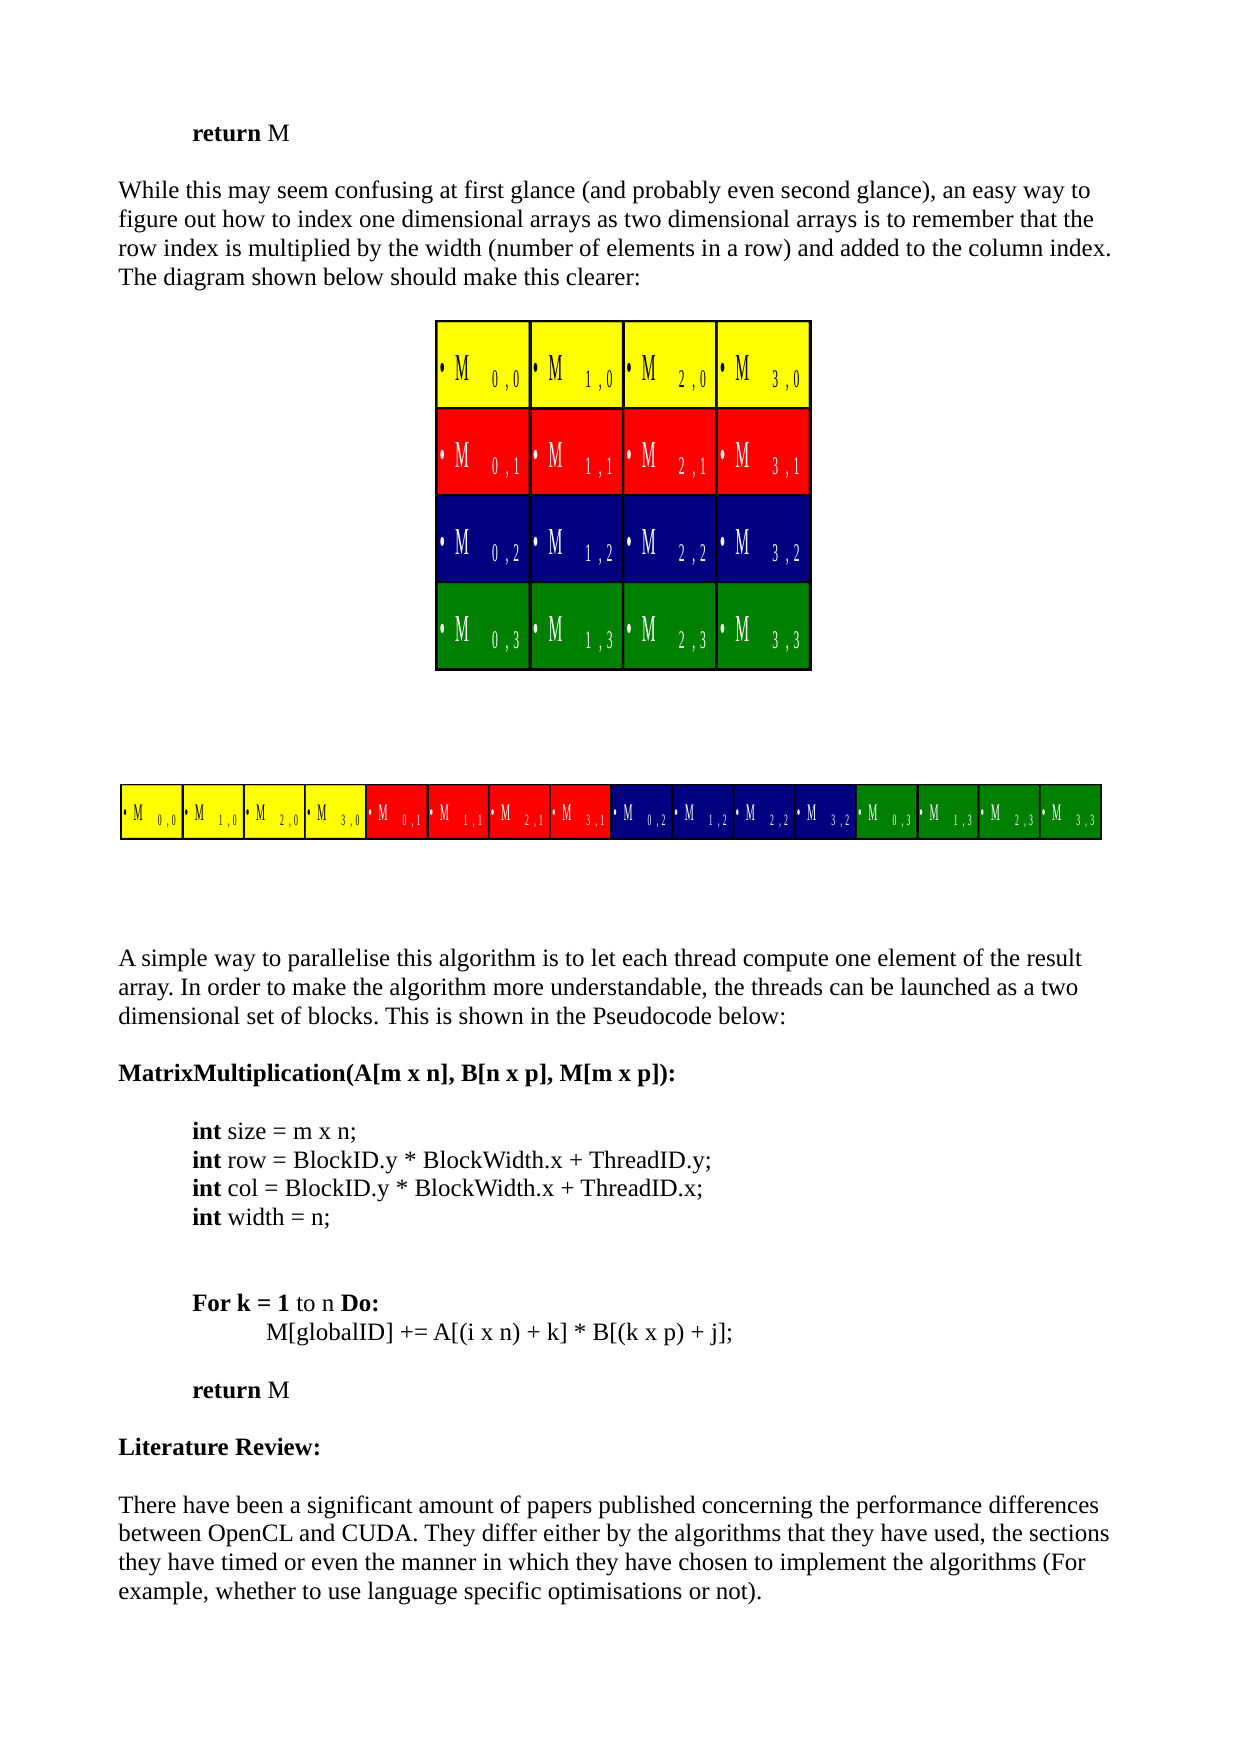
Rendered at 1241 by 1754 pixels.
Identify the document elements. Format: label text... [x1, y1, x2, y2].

text return M [118, 118, 1122, 147]
text M[globalID] += A[(i x n) + k] * B[(k x p) + j]; [118, 1317, 1122, 1346]
text int col = BlockID.y * BlockWidth.x + ThreadID.x; [118, 1173, 1122, 1202]
text A simple way to parallelise this algorithm is to let each thread compute one element of the result array. In order to make the algorithm more understandable, the threads can be launched as a two dimensional set of blocks. This is shown in the Pseudocode below: [118, 943, 1122, 1030]
text int row = BlockID.y * BlockWidth.x + ThreadID.y; [118, 1145, 1122, 1173]
text For k = 1 to n Do: [118, 1288, 1122, 1317]
text MatrixMultiplication(A[m x n], B[n x p], M[m x p]): [118, 1058, 1122, 1087]
text There have been a significant amount of papers published concerning the performance differences between OpenCL and CUDA. They differ either by the algorithms that they have used, the sections they have timed or even the manner in which they have chosen to implement the algorithms (For example, whether to use language specific optimisations or not). [118, 1490, 1122, 1605]
text While this may seem confusing at first glance (and probably even second glance), an easy way to figure out how to index one dimensional arrays as two dimensional arrays is to remember that the row index is multiplied by the width (number of elements in a row) and added to the column index. The diagram shown below should make this clearer: [118, 176, 1122, 291]
text int size = m x n; [118, 1116, 1122, 1145]
text int width = n; [118, 1202, 1122, 1231]
text return M [118, 1375, 1122, 1403]
text Literature Review: [118, 1432, 1122, 1461]
